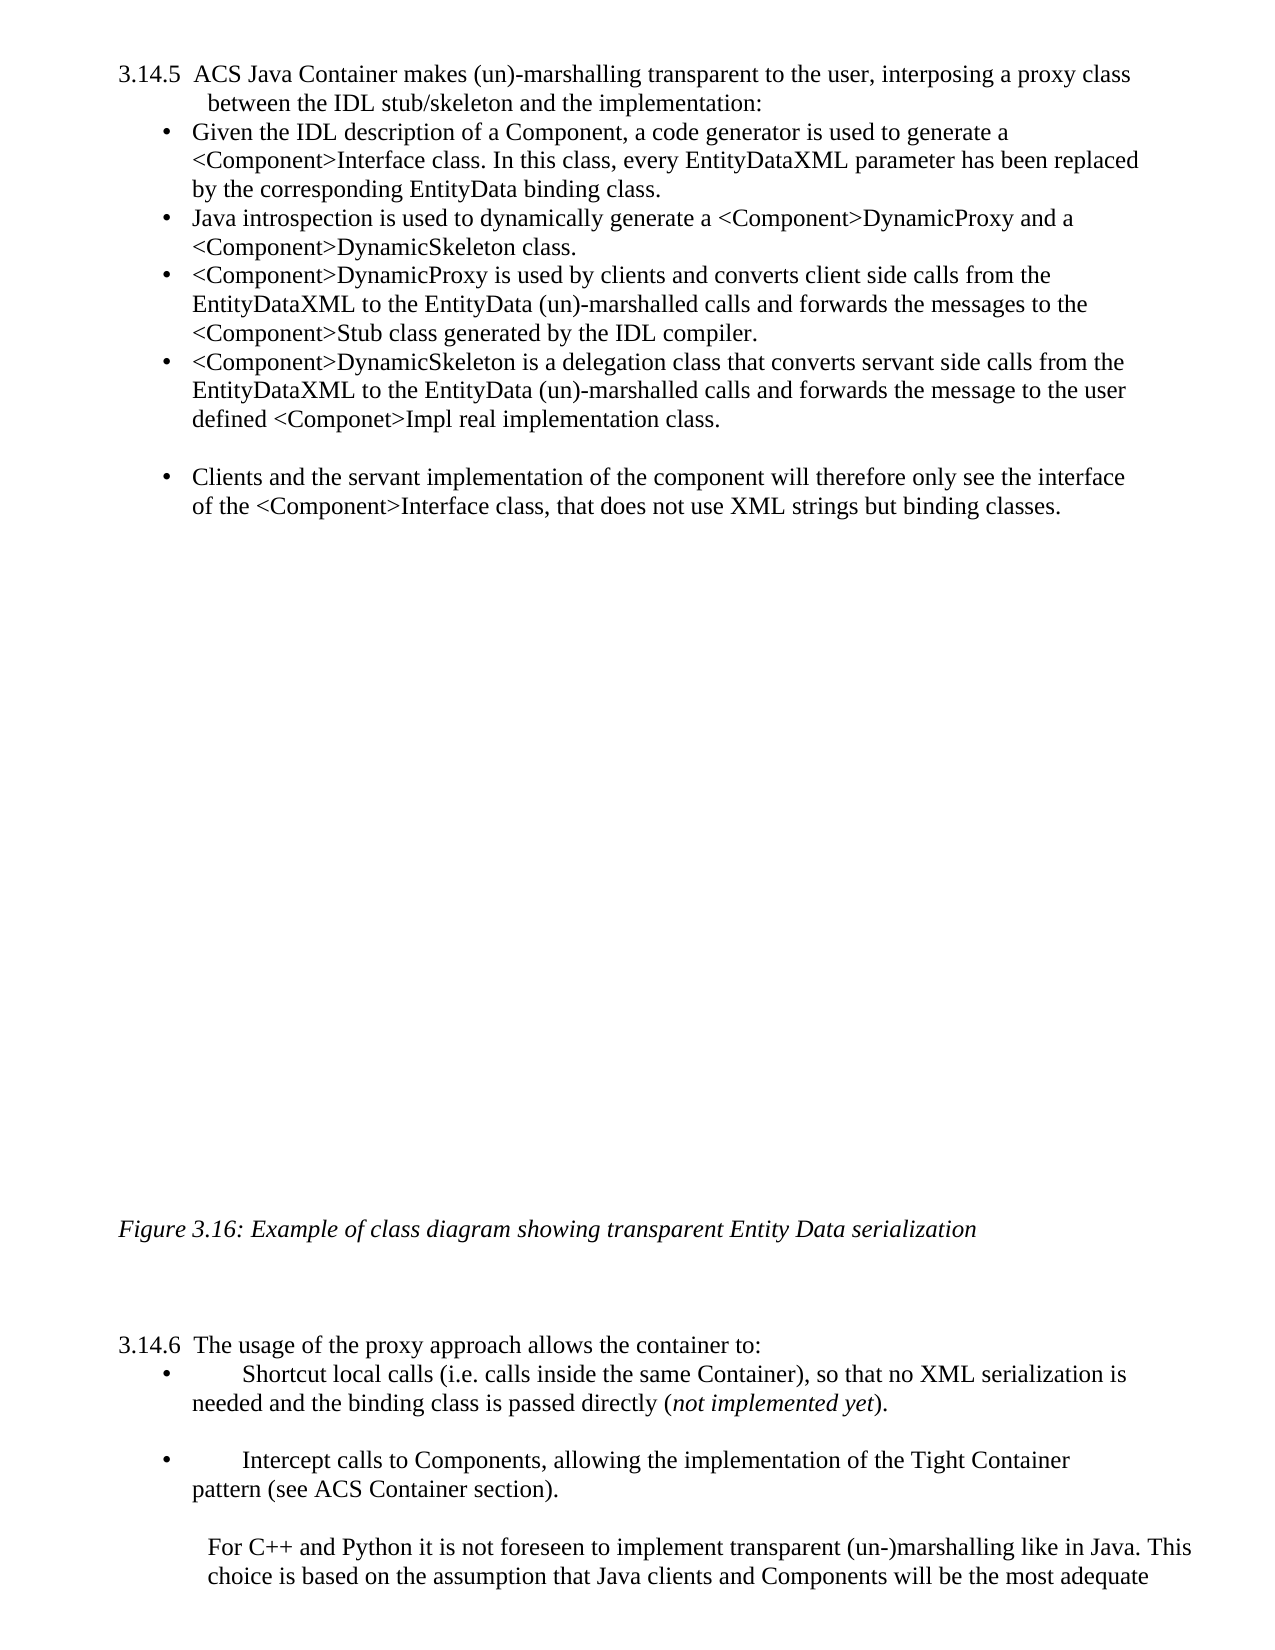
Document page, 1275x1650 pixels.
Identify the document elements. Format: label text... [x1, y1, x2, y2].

list <Component>DynamicSkeleton is a delegation class that converts servant side calls from the EntityDataXML to the EntityData (un)-marshalled calls and forwards the message to the user defined <Componet>Impl real implementation class. [162, 347, 1141, 433]
text Figure 3.16: Example of class diagram showing transparent Entity Data serialization [118, 549, 1141, 1243]
list Intercept calls to Components, allowing the implementation of the Tight Container pattern (see ACS Container section). [162, 1446, 1141, 1503]
list Given the IDL description of a Component, a code generator is used to generate a <Component>Interface class. In this class, every EntityDataXML parameter has been replaced by the corresponding EntityData binding class. [162, 117, 1141, 203]
list Clients and the servant implementation of the component will therefore only see the interface of the <Component>Interface class, that does not use XML strings but binding classes. [162, 462, 1141, 519]
list Shortcut local calls (i.e. calls inside the same Container), so that no XML serialization is needed and the binding class is passed directly (not implemented yet). [162, 1359, 1141, 1416]
subtitle The usage of the proxy approach allows the container to: [118, 1330, 1216, 1359]
list Java introspection is used to dynamically generate a <Component>DynamicProxy and a <Component>DynamicSkeleton class. [162, 203, 1141, 260]
subtitle For C++ and Python it is not foreseen to implement transparent (un-)marshalling like in Java. This choice is based on the assumption that Java clients and Components will be the most adequate [118, 1532, 1216, 1590]
list <Component>DynamicProxy is used by clients and converts client side calls from the EntityDataXML to the EntityData (un)-marshalled calls and forwards the messages to the <Component>Stub class generated by the IDL compiler. [162, 260, 1141, 347]
subtitle ACS Java Container makes (un)-marshalling transparent to the user, interposing a proxy class between the IDL stub/skeleton and the implementation: [118, 59, 1216, 117]
